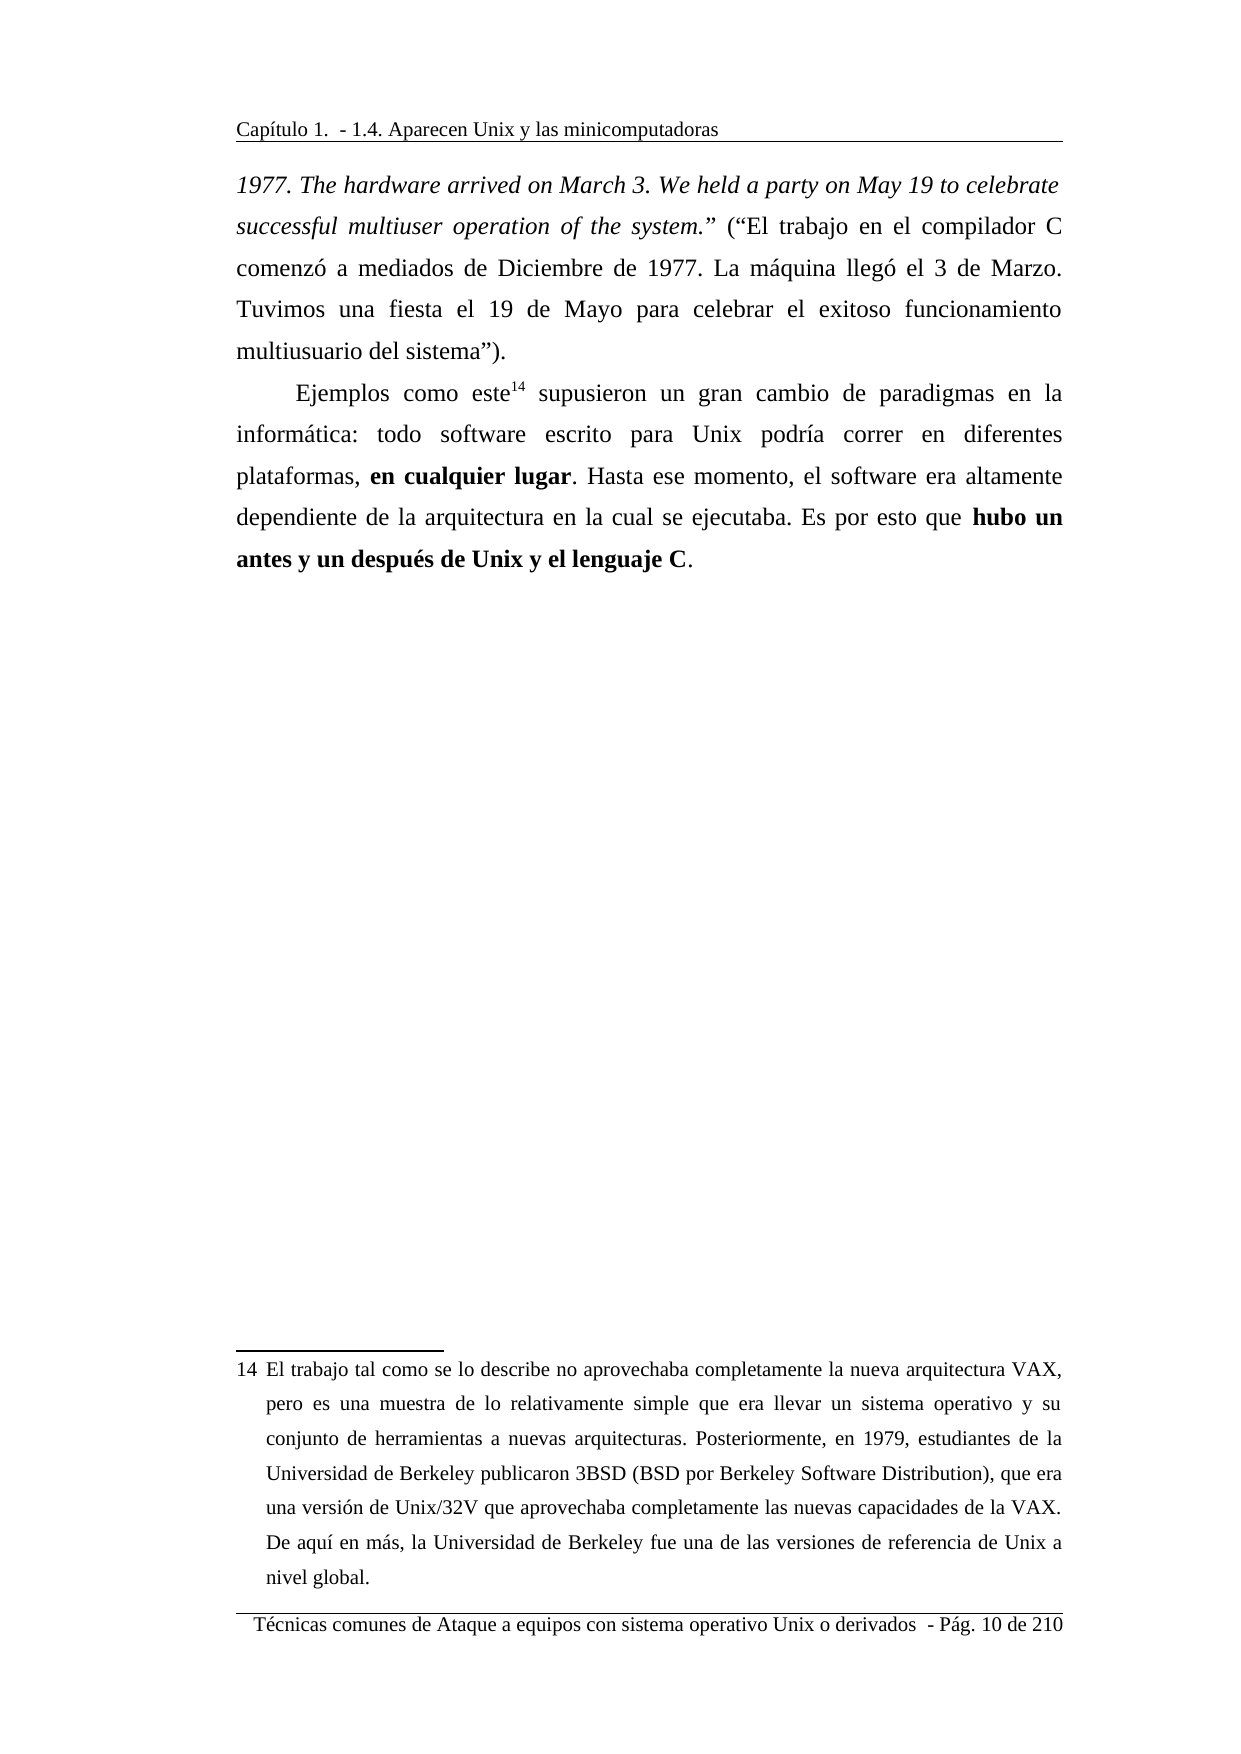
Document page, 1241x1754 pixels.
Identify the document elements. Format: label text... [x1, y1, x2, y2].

text 1977. The hardware arrived on March 3. We held a party on May 19 to celebrate successful multiuser operation of the system.” (“El trabajo en el compilador C comenzó a mediados de Diciembre de 1977. La máquina llegó el 3 de Marzo. Tuvimos una fiesta el 19 de Mayo para celebrar el exitoso funcionamiento multiusuario del sistema”). [236, 171, 1063, 365]
text Ejemplos como este supusieron un gran cambio de paradigmas en la informática: todo software escrito para Unix podría correr en diferentes plataformas, en cualquier lugar. Hasta ese momento, el software era altamente dependiente de la arquitectura en la cual se ejecutaba. Es por esto que hubo un antes y un después de Unix y el lenguaje C. [236, 379, 1063, 573]
text El trabajo tal como se lo describe no aprovechaba completamente la nueva arquitectura VAX, pero es una muestra de lo relativamente simple que era llevar un sistema operativo y su conjunto de herramientas a nuevas arquitecturas. Posteriormente, en 1979, estudiantes de la Universidad de Berkeley publicaron 3BSD (BSD por Berkeley Software Distribution), que era una versión de Unix/32V que aprovechaba completamente las nuevas capacidades de la VAX. De aquí en más, la Universidad de Berkeley fue una de las versiones de referencia de Unix a nivel global. [236, 1357, 1063, 1589]
